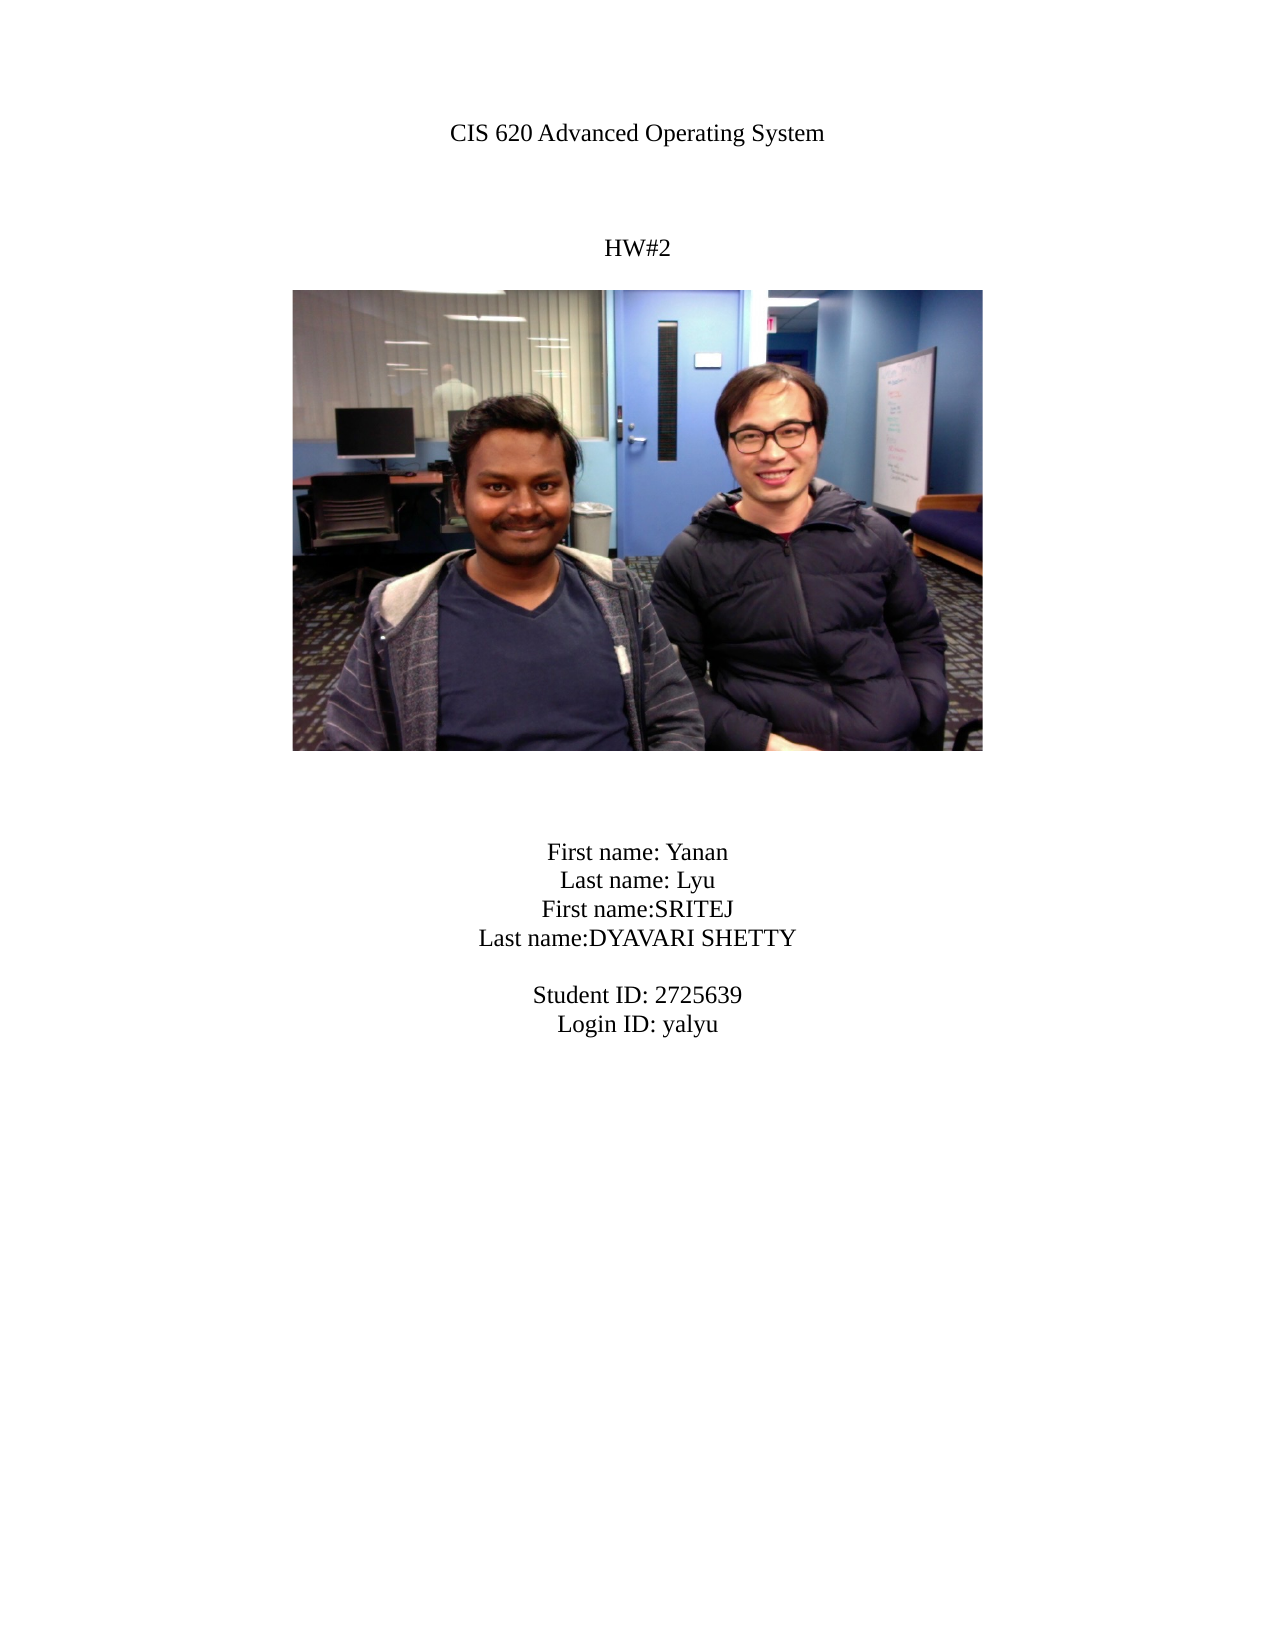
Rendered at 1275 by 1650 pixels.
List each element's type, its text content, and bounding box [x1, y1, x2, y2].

text First name:SRITEJ [118, 894, 1157, 923]
picture [292, 290, 983, 751]
text Student ID: 2725639 [118, 981, 1157, 1009]
text Last name: Lyu [118, 866, 1157, 894]
text CIS 620 Advanced Operating System [118, 118, 1157, 147]
text First name: Yanan [118, 837, 1157, 866]
text HW#2 [118, 233, 1157, 262]
text Login ID: yalyu [118, 1009, 1157, 1038]
text Last name:DYAVARI SHETTY [118, 923, 1157, 952]
